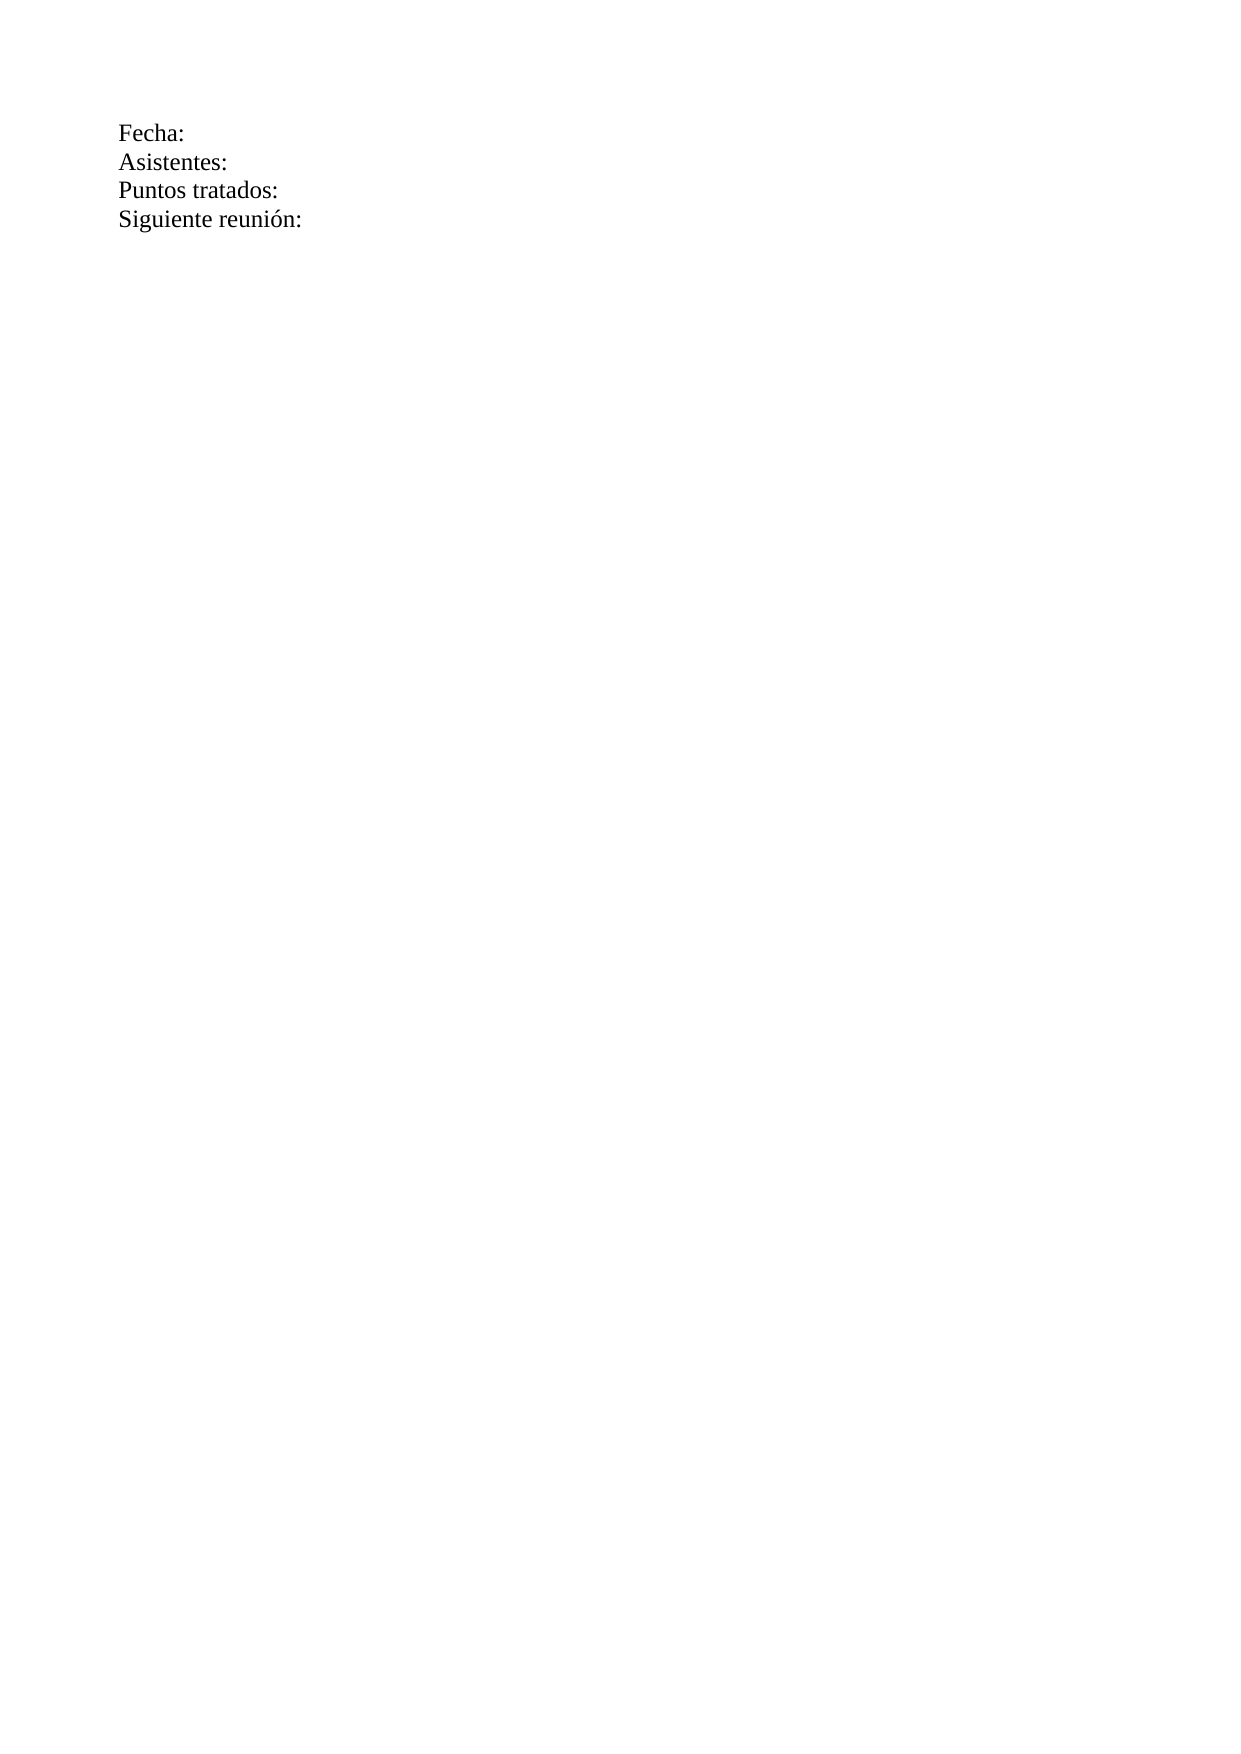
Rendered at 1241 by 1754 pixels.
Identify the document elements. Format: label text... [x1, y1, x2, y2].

text Puntos tratados: [118, 176, 1122, 204]
text Asistentes: [118, 147, 1122, 176]
text Siguiente reunión: [118, 204, 1122, 233]
text Fecha: [118, 118, 1122, 147]
